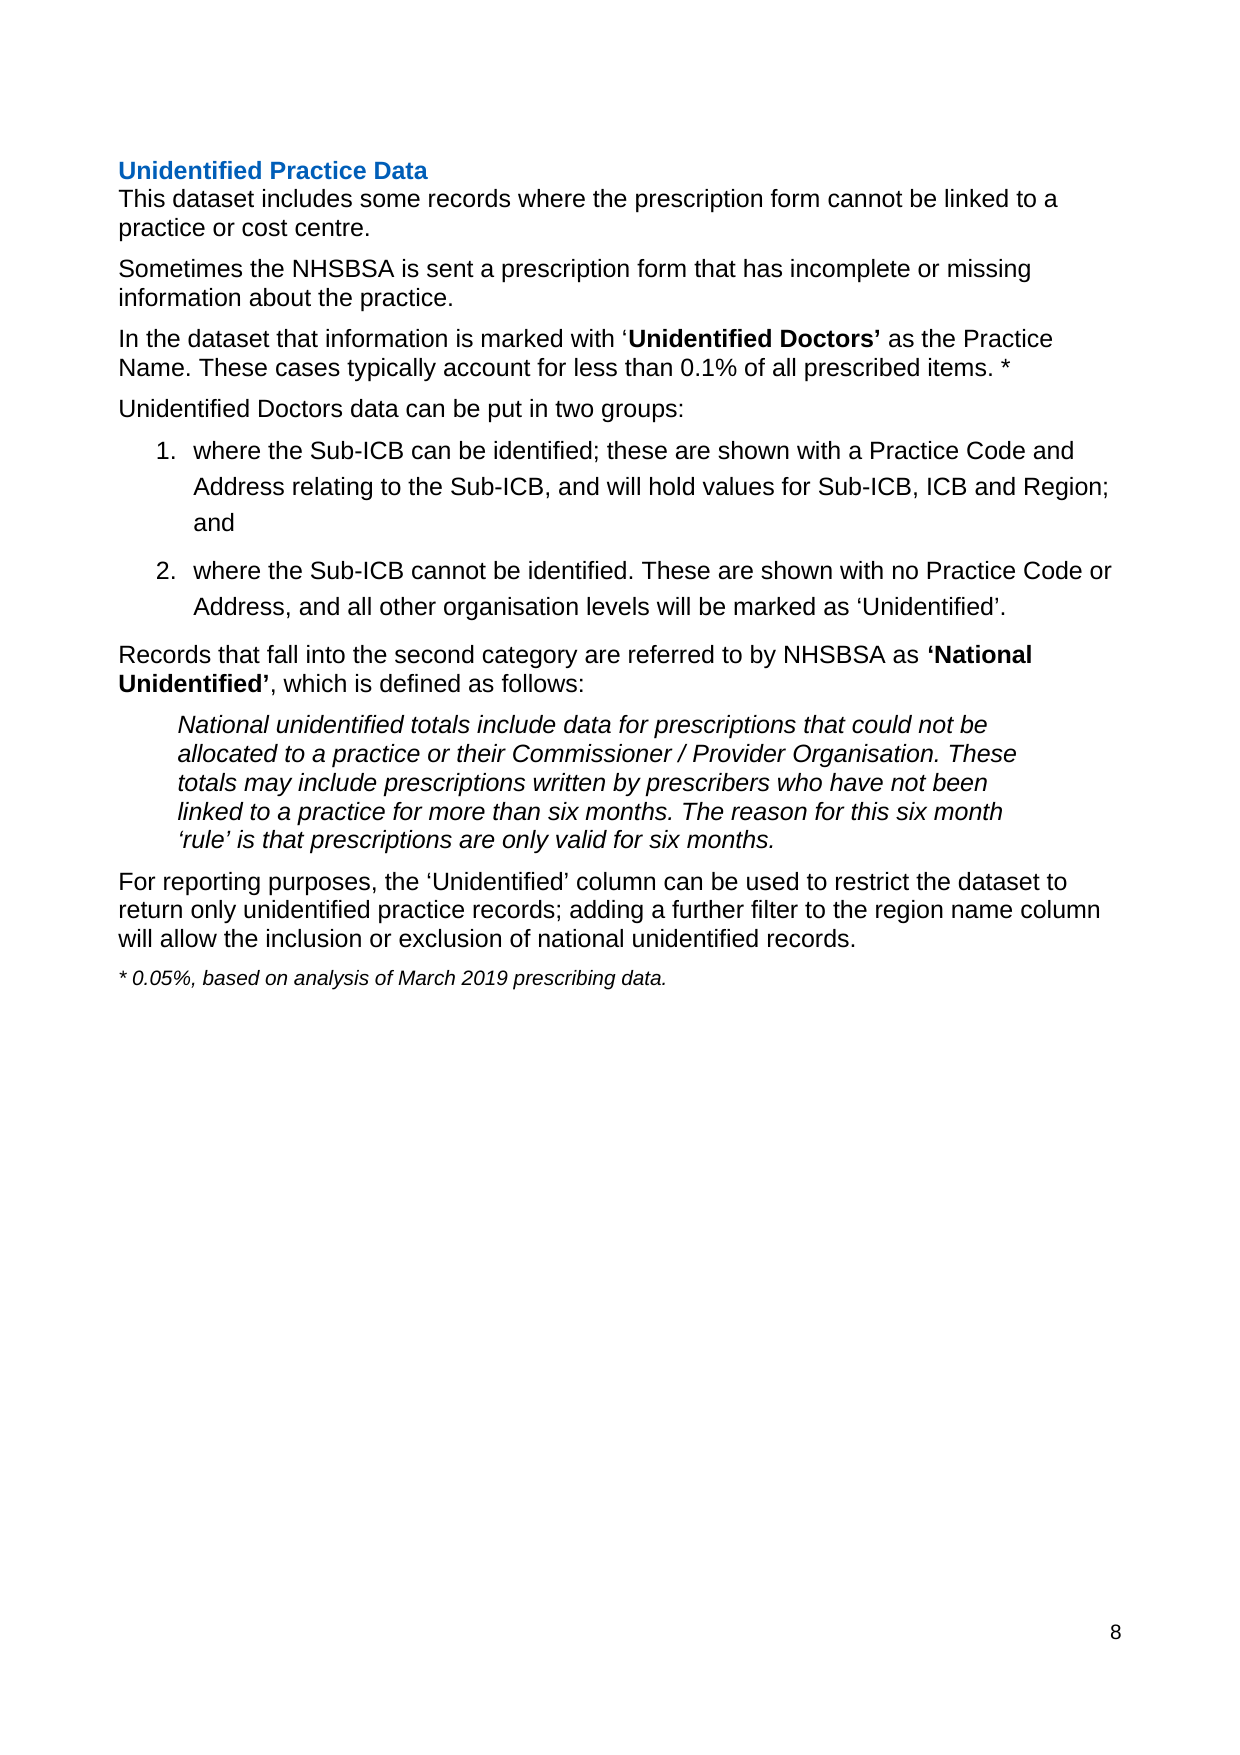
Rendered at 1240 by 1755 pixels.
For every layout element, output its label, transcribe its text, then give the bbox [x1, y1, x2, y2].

list where the Sub-ICB cannot be identified. These are shown with no Practice Code or Address, and all other organisation levels will be marked as ‘Unidentified’. [156, 556, 1121, 621]
subtitle Unidentified Practice Data [118, 156, 1121, 184]
text Unidentified Doctors data can be put in two groups: [118, 394, 1121, 423]
text Sometimes the NHSBSA is sent a prescription form that has incomplete or missing information about the practice. [118, 254, 1121, 312]
text Records that fall into the second category are referred to by NHSBSA as ‘National Unidentified’, which is defined as follows: [118, 640, 1121, 698]
text * 0.05%, based on analysis of March 2019 prescribing data. [118, 965, 1121, 989]
text For reporting purposes, the ‘Unidentified’ column can be used to restrict the dataset to return only unidentified practice records; adding a further filter to the region name column will allow the inclusion or exclusion of national unidentified records. [118, 867, 1121, 953]
text National unidentified totals include data for prescriptions that could not be allocated to a practice or their Commissioner / Provider Organisation. These totals may include prescriptions written by prescribers who have not been linked to a practice for more than six months. The reason for this six month ‘rule’ is that prescriptions are only valid for six months. [177, 710, 1062, 854]
text In the dataset that information is marked with ‘Unidentified Doctors’ as the Practice Name. These cases typically account for less than 0.1% of all prescribed items. * [118, 324, 1121, 382]
list where the Sub-ICB can be identified; these are shown with a Practice Code and Address relating to the Sub-ICB, and will hold values for Sub-ICB, ICB and Region; and [156, 436, 1121, 536]
text This dataset includes some records where the prescription form cannot be linked to a practice or cost centre. [118, 184, 1121, 242]
